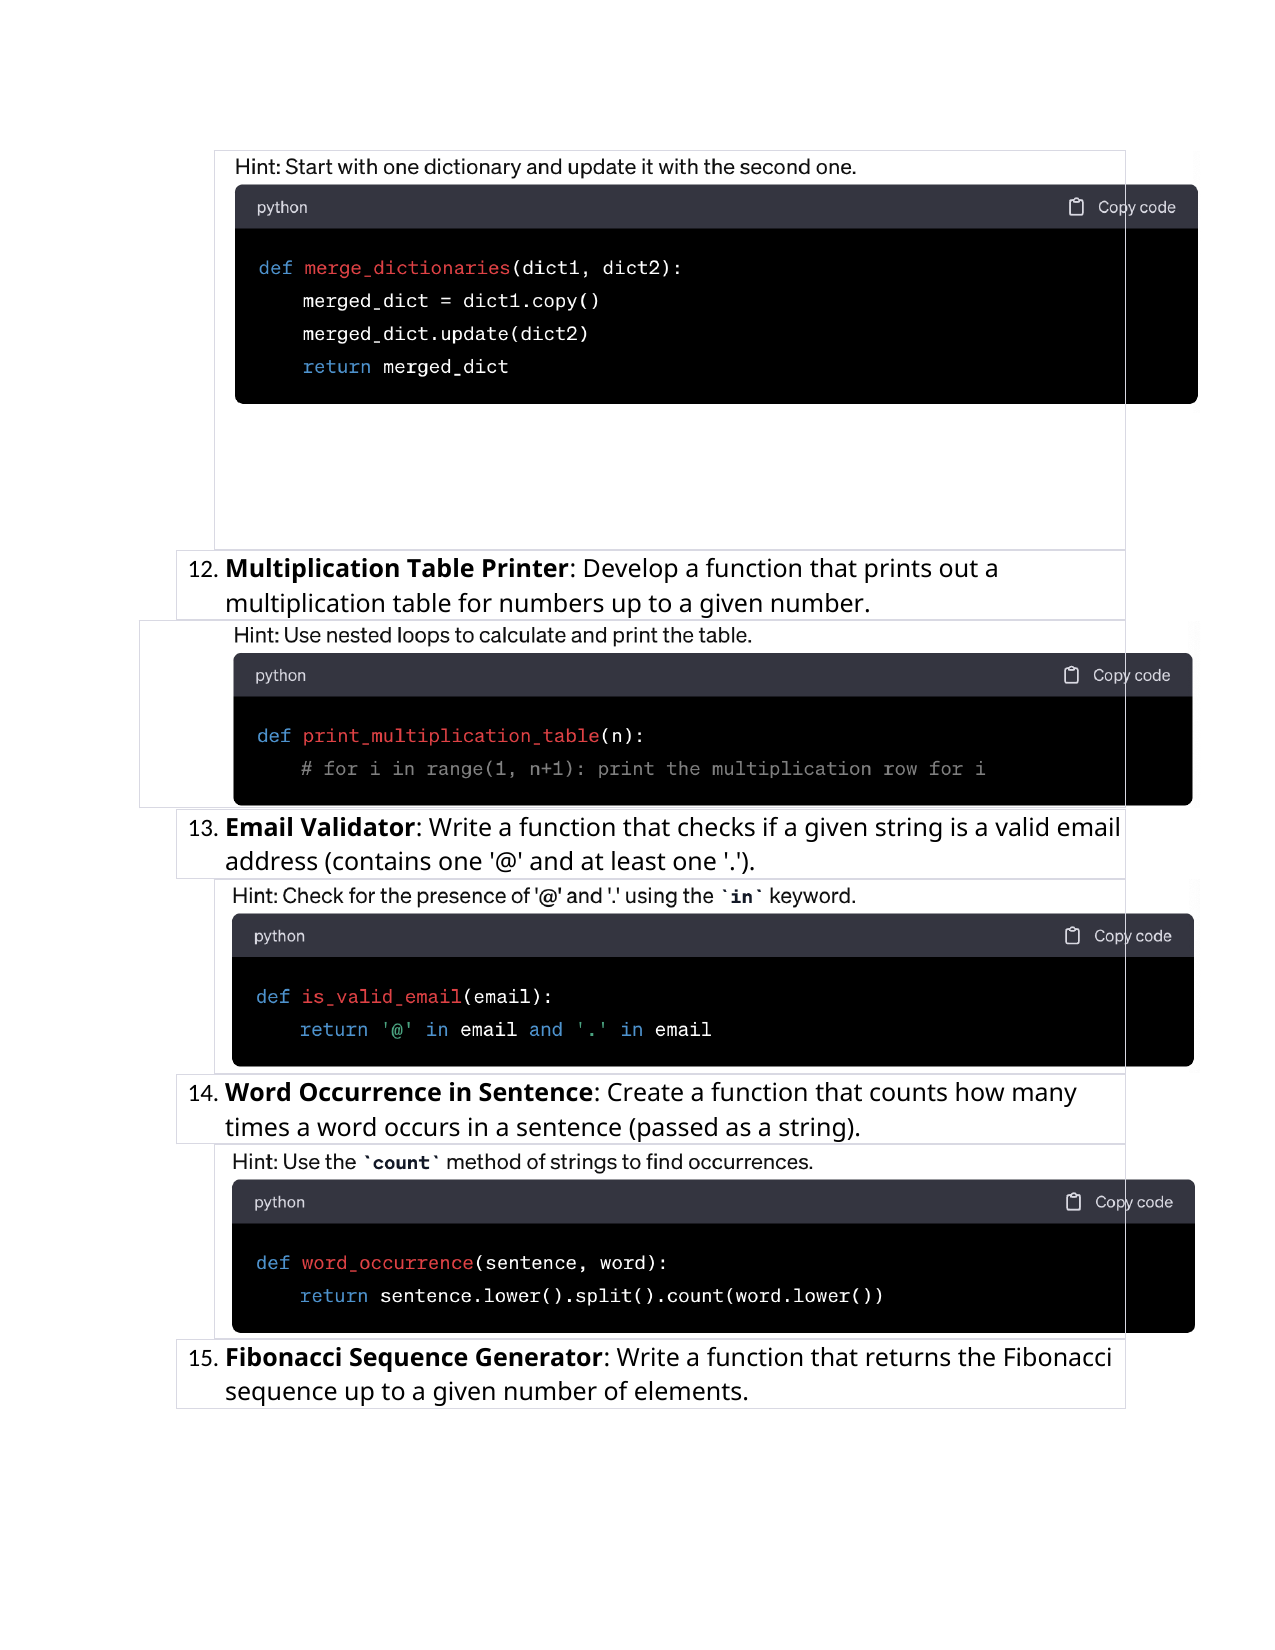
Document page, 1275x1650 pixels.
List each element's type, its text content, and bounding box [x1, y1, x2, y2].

picture [225, 151, 1125, 413]
picture [225, 1145, 1125, 1338]
picture [1126, 621, 1200, 808]
list Word Occurrence in Sentence: Create a function that counts how many times a word occurs in a sentence (passed as a string). [177, 1075, 1125, 1143]
picture [1126, 1145, 1200, 1338]
picture [225, 880, 1125, 1073]
list Email Validator: Write a function that checks if a given string is a valid email address (contains one '@' and at least one '.'). [177, 810, 1125, 878]
picture [1126, 879, 1200, 1073]
picture [225, 621, 1125, 807]
picture [1126, 151, 1200, 413]
list Fibonacci Sequence Generator: Write a function that returns the Fibonacci sequence up to a given number of elements. [177, 1340, 1125, 1408]
list Multiplication Table Printer: Develop a function that prints out a multiplication table for numbers up to a given number. [177, 551, 1125, 619]
